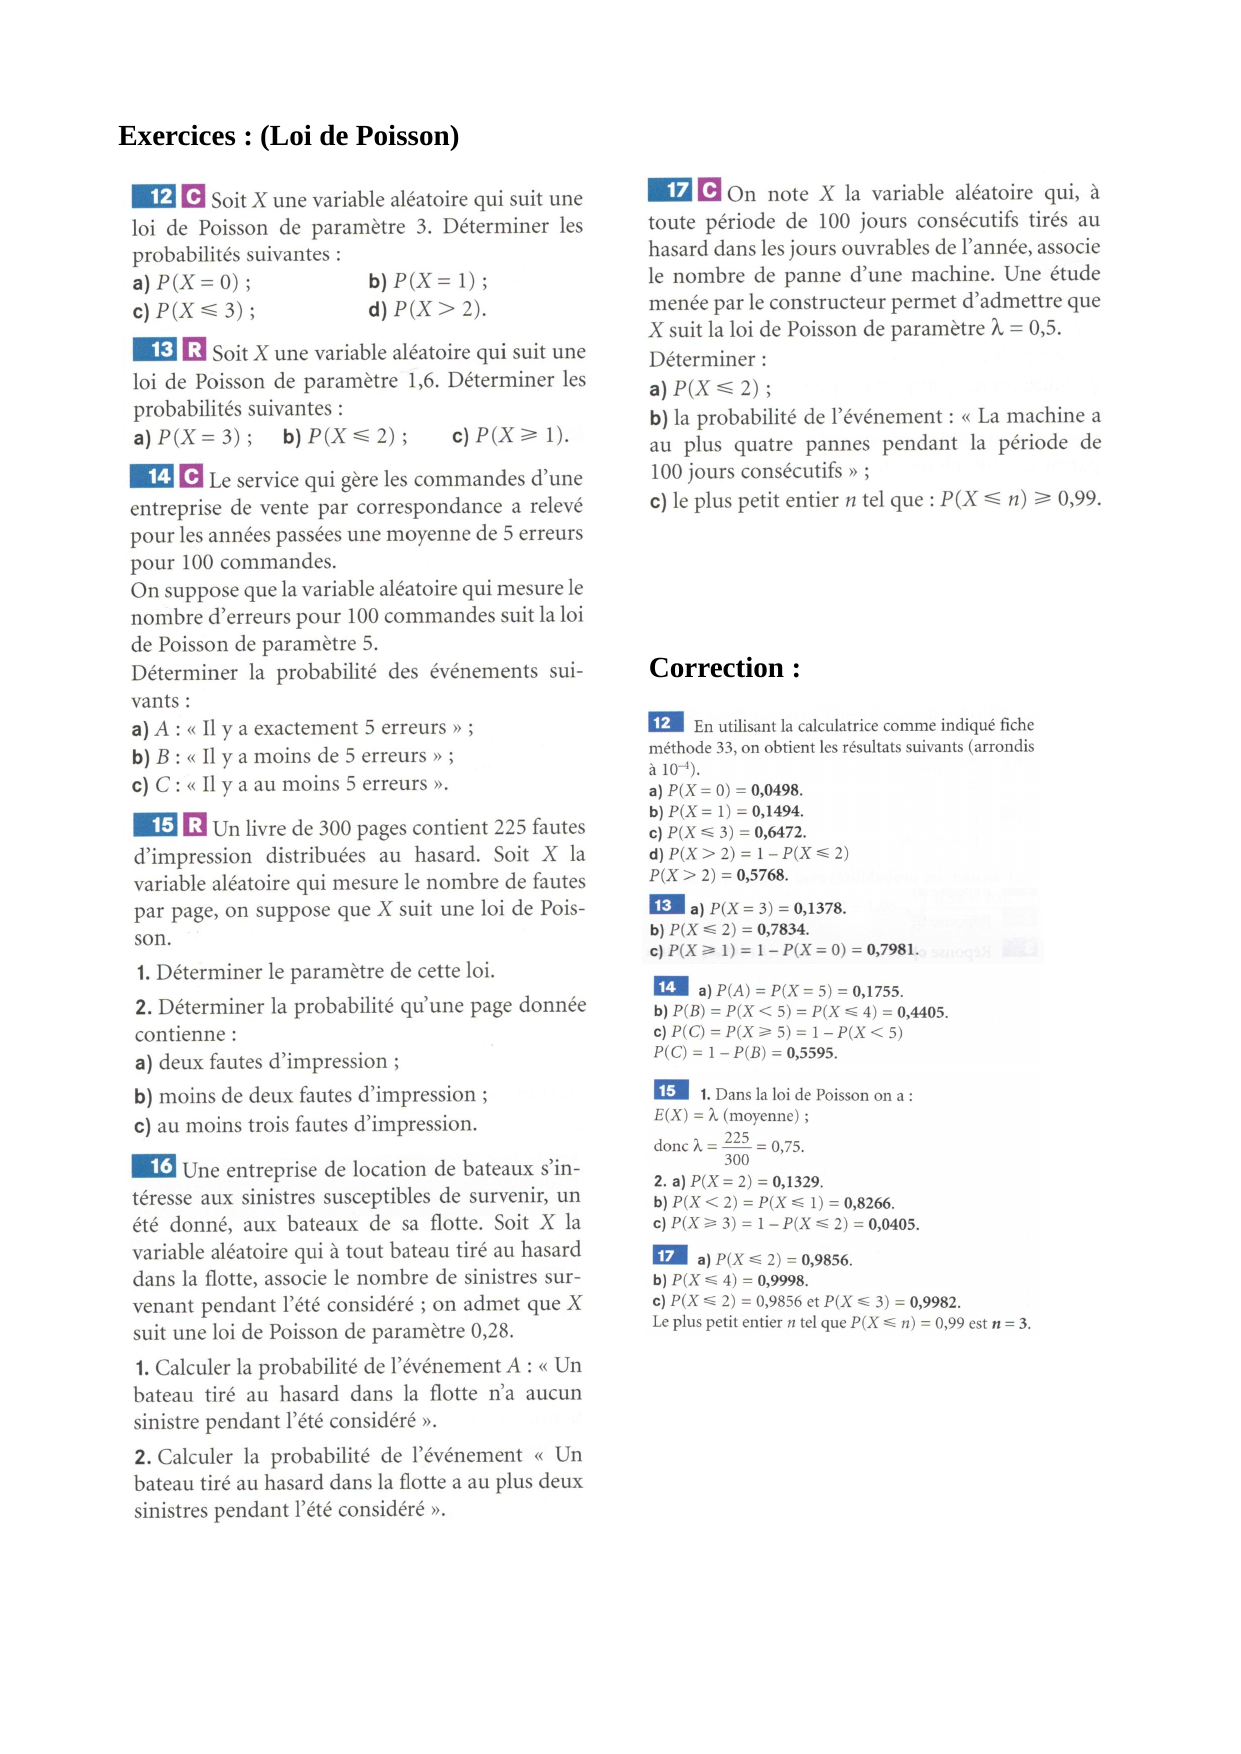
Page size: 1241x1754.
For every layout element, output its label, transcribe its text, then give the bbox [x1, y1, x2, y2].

text Exercices : (Loi de Poisson) [118, 118, 1122, 152]
text Correction : [598, 650, 1122, 683]
